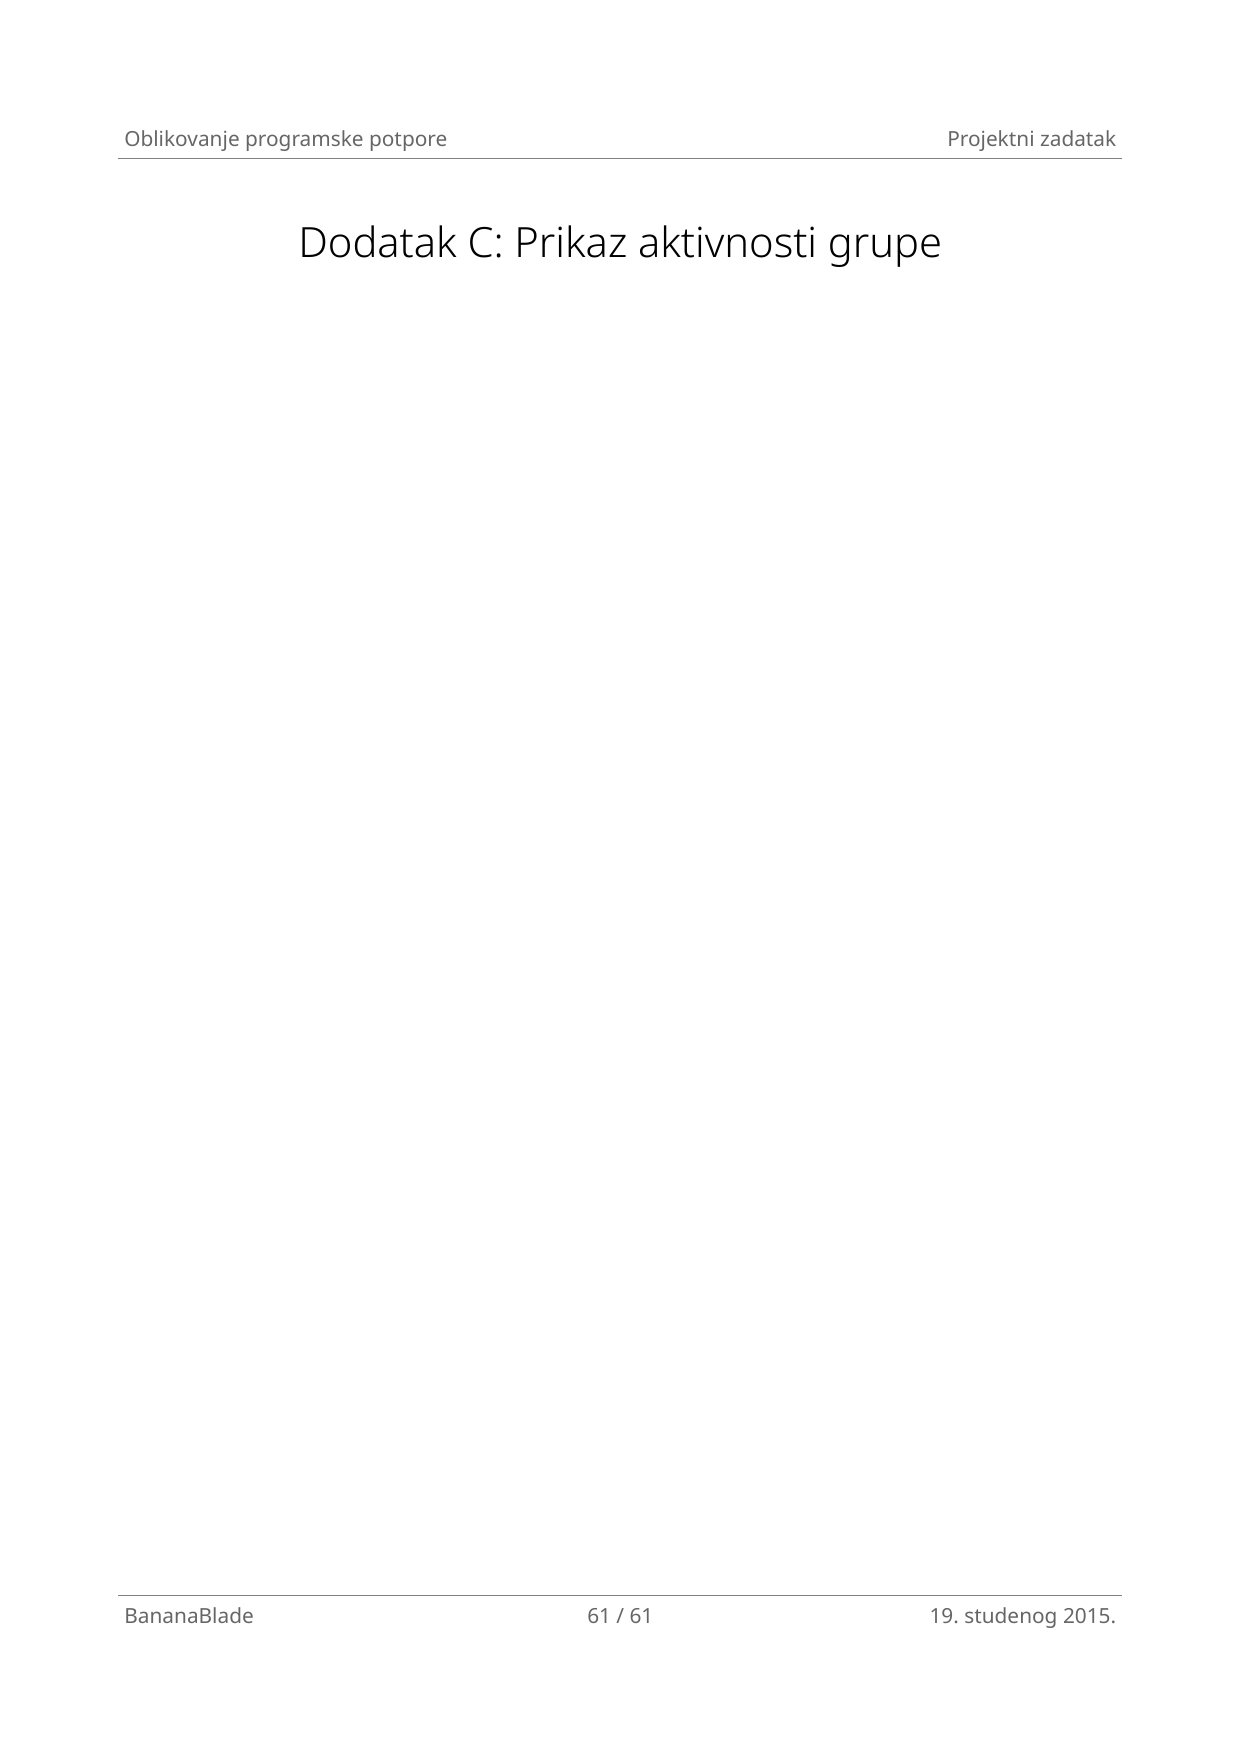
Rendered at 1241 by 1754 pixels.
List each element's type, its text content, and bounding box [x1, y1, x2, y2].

subtitle Dodatak C: Prikaz aktivnosti grupe [118, 213, 1122, 270]
